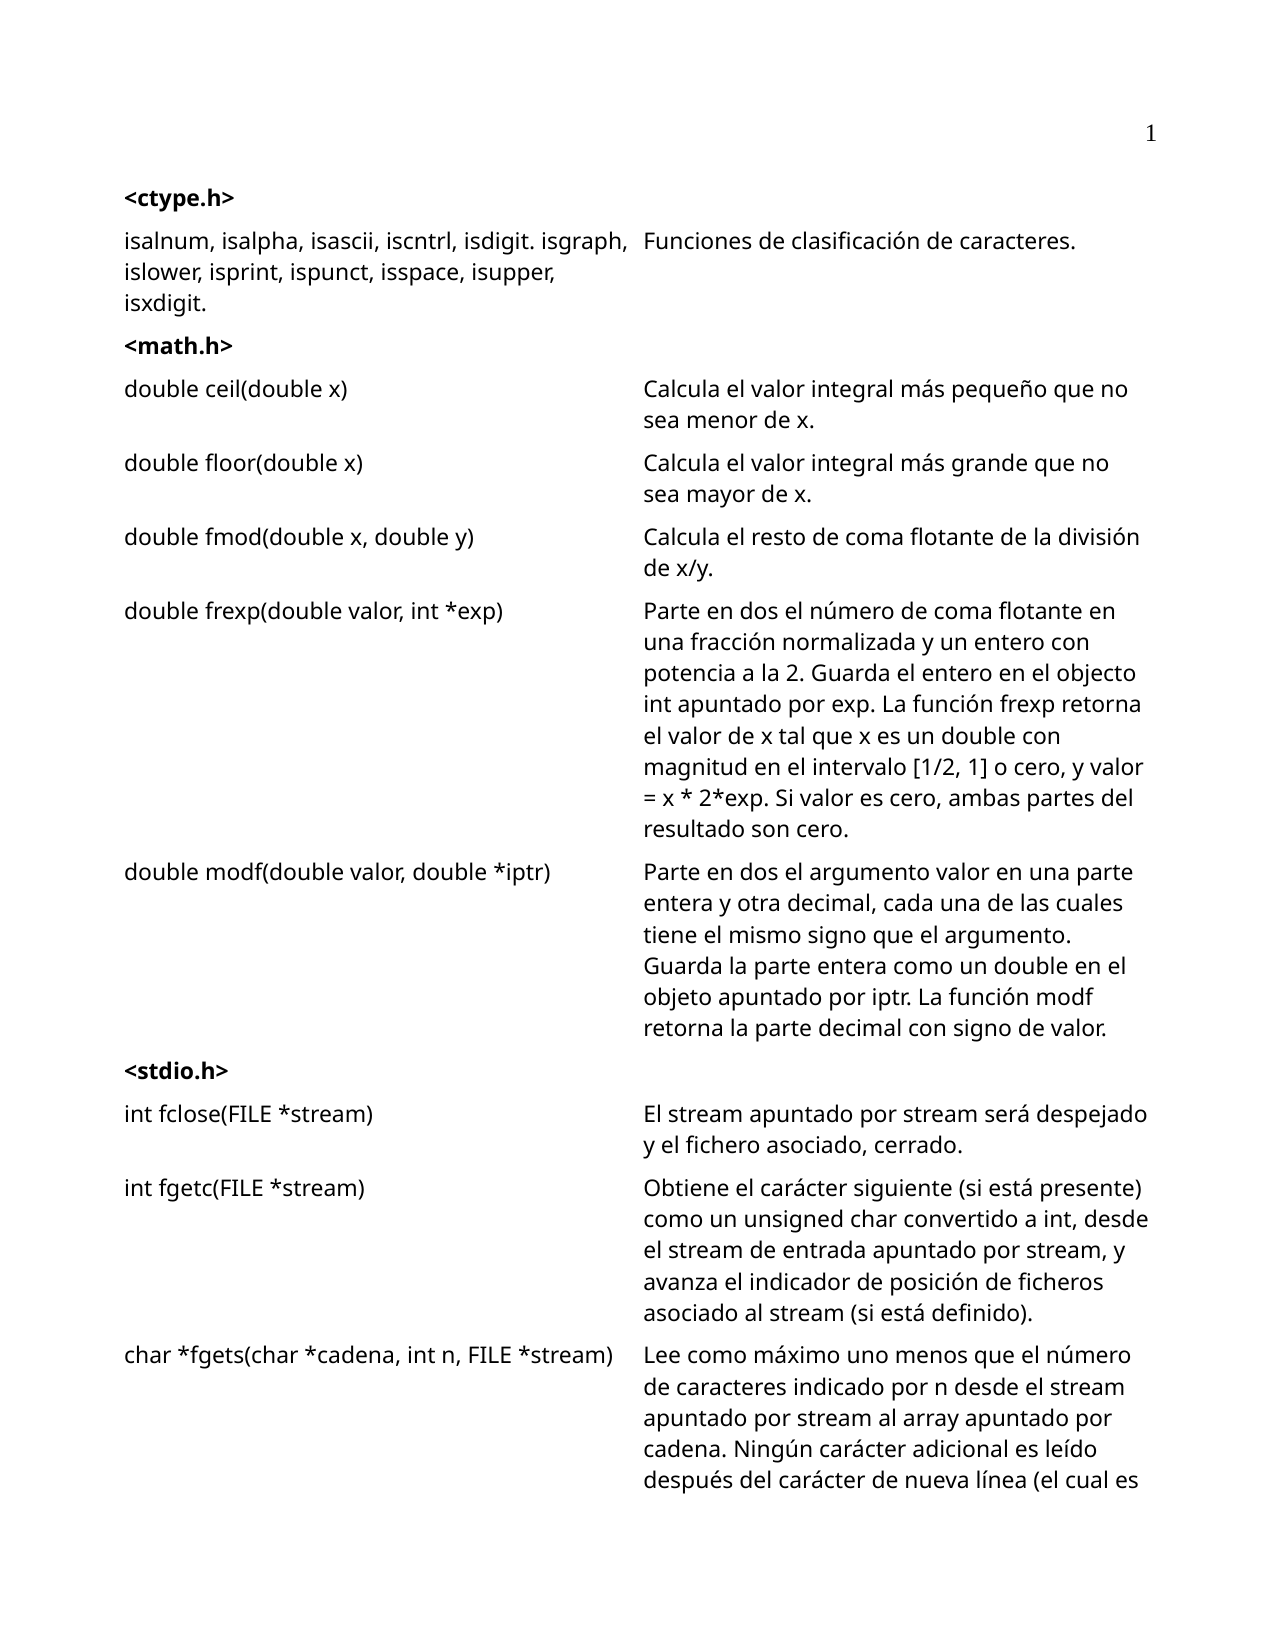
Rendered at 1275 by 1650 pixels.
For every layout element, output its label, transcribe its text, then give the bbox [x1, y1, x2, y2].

table_cell isalnum, isalpha, isascii, iscntrl, isdigit. isgraph, islower, isprint, ispunct, isspace, isupper, isxdigit. [118, 219, 637, 324]
table_cell int fgetc(FILE *stream) [118, 1166, 637, 1334]
table_header <ctype.h> [118, 176, 1157, 219]
table_cell double modf(double valor, double *iptr) [118, 850, 637, 1049]
table_cell <math.h> [118, 324, 1157, 367]
table_cell Lee como máximo uno menos que el número de caracteres indicado por n desde el stream apuntado por stream al array apuntado por cadena. Ningún carácter adicional es leído después del carácter de nueva línea (el cual es [638, 1334, 1157, 1501]
table_cell Parte en dos el argumento valor en una parte entera y otra decimal, cada una de las cuales tiene el mismo signo que el argumento. Guarda la parte entera como un double en el objeto apuntado por iptr. La función modf retorna la parte decimal con signo de valor. [638, 850, 1157, 1049]
table_cell El stream apuntado por stream será despejado y el fichero asociado, cerrado. [638, 1092, 1157, 1166]
table_cell Calcula el valor integral más pequeño que no sea menor de x. [638, 367, 1157, 441]
table_cell Calcula el resto de coma flotante de la división de x/y. [638, 515, 1157, 589]
table_cell double floor(double x) [118, 441, 637, 515]
table_cell Funciones de clasificación de caracteres. [638, 219, 1157, 324]
table_cell Calcula el valor integral más grande que no sea mayor de x. [638, 441, 1157, 515]
table_cell int fclose(FILE *stream) [118, 1092, 637, 1166]
table_cell Obtiene el carácter siguiente (si está presente) como un unsigned char convertido a int, desde el stream de entrada apuntado por stream, y avanza el indicador de posición de ficheros asociado al stream (si está definido). [638, 1166, 1157, 1334]
table_cell <stdio.h> [118, 1049, 1157, 1092]
table_cell Parte en dos el número de coma flotante en una fracción normalizada y un entero con potencia a la 2. Guarda el entero en el objecto int apuntado por exp. La función frexp retorna el valor de x tal que x es un double con magnitud en el intervalo [1/2, 1] o cero, y valor = x * 2*exp. Si valor es cero, ambas partes del resultado son cero. [638, 589, 1157, 850]
table_cell char *fgets(char *cadena, int n, FILE *stream) [118, 1334, 637, 1501]
table_cell double fmod(double x, double y) [118, 515, 637, 589]
table_cell double ceil(double x) [118, 367, 637, 441]
table_cell double frexp(double valor, int *exp) [118, 589, 637, 850]
